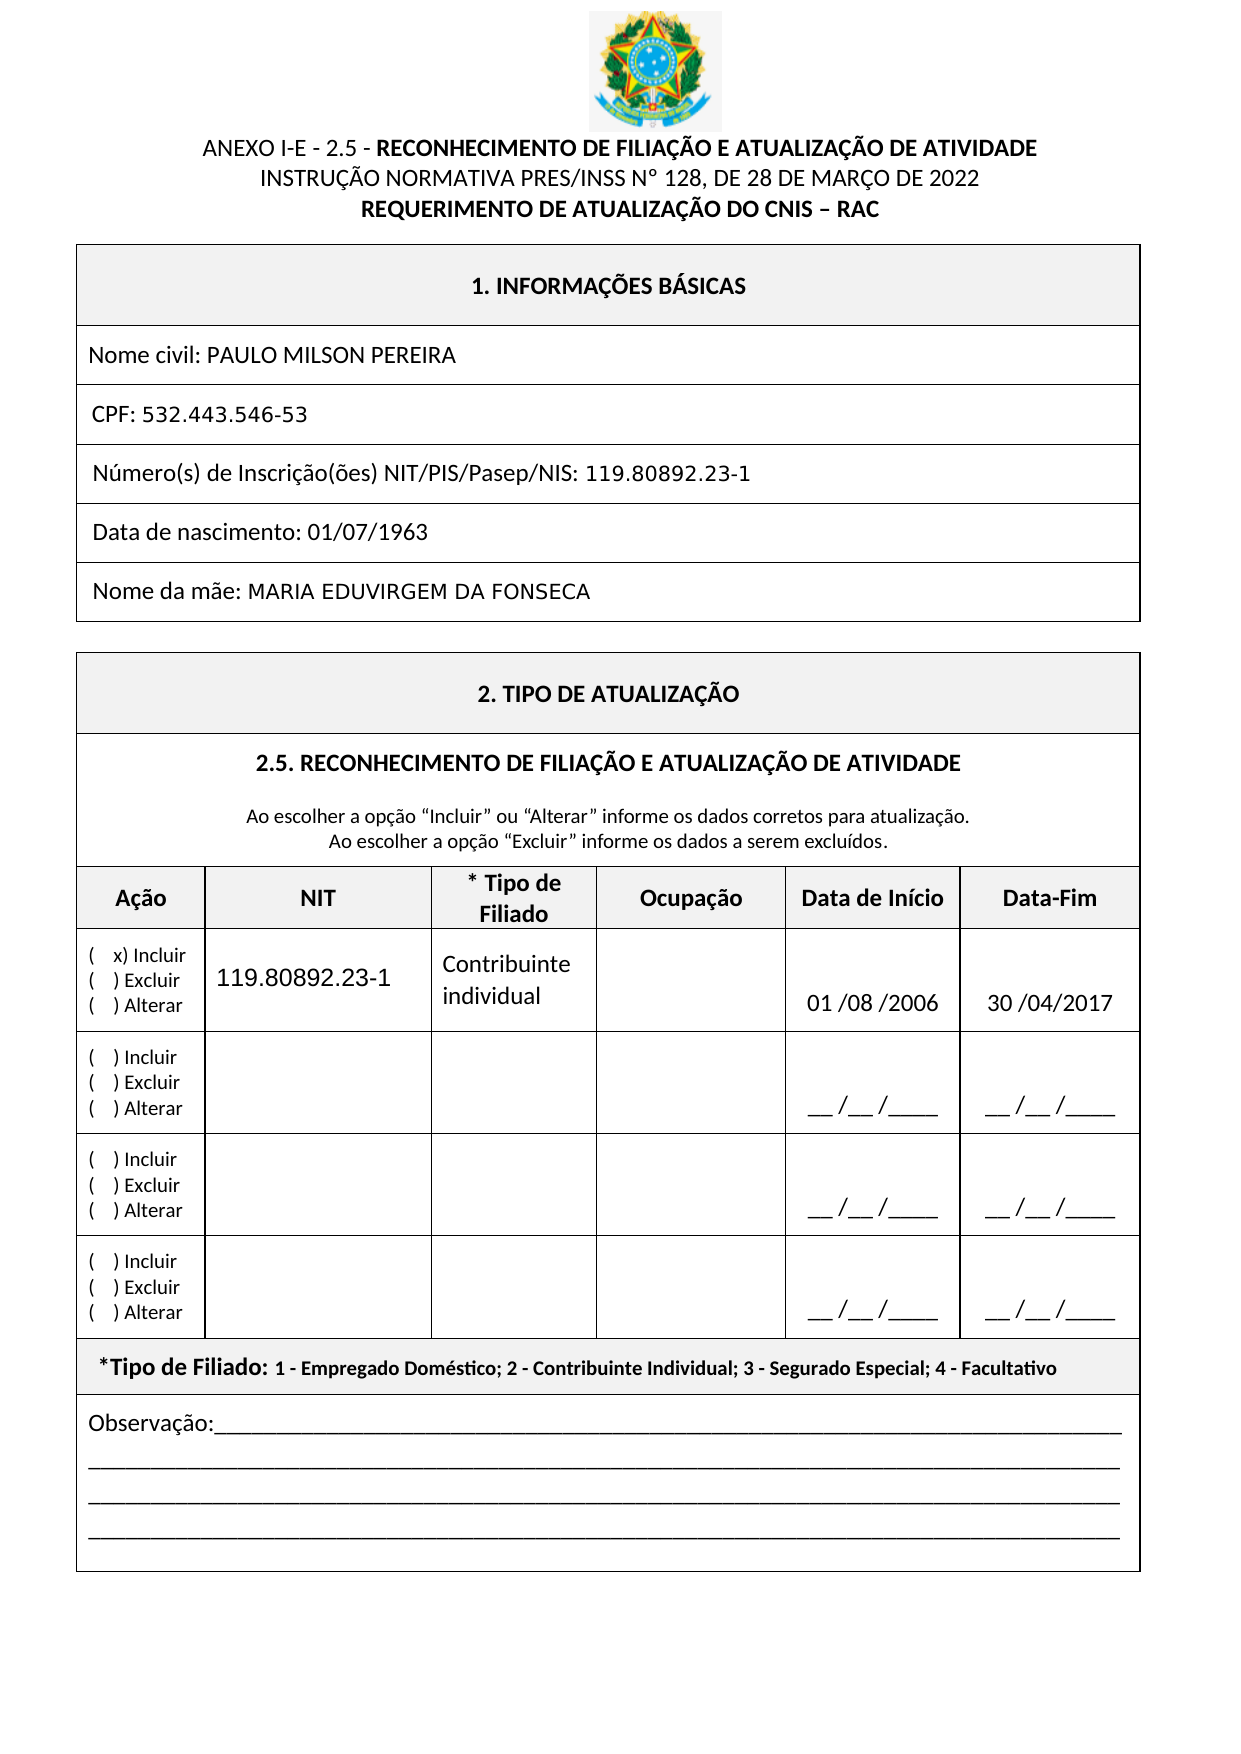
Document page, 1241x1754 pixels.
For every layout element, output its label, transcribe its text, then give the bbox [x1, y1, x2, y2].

table_cell [206, 1032, 431, 1133]
picture [589, 11, 722, 132]
table_header 2. TIPO DE ATUALIZAÇÃO [77, 653, 1139, 733]
table_cell CPF: 532.443.546-53 [77, 385, 1139, 443]
table_cell [206, 1236, 431, 1337]
table_cell [432, 1236, 596, 1337]
table_cell *Tipo de Filiado: 1 - Empregado Doméstico; 2 - Contribuinte Individual; 3 - Segurado Especial; 4 - Facultativo [77, 1339, 1139, 1394]
table_cell * Tipo de Filiado [432, 867, 596, 928]
table_cell Observação:__________________________________________________________________________________________________________________________________________________________________________________________________________________________________________________________________________________________________________________________________ [77, 1395, 1139, 1571]
table_cell NIT [206, 867, 431, 928]
table_cell Contribuinte individual [432, 929, 596, 1031]
table_cell Ocupação [597, 867, 785, 928]
table_cell 119.80892.23-1 [206, 929, 431, 1031]
table_cell Data de Início [786, 867, 959, 928]
table_cell 2.5. RECONHECIMENTO DE FILIAÇÃO E ATUALIZAÇÃO DE ATIVIDADE Ao escolher a opção “Incluir” ou “Alterar” informe os dados corretos para atualização. Ao escolher a opção “Excluir” informe os dados a serem excluídos. [77, 734, 1139, 866]
table_cell Número(s) de Inscrição(ões) NIT/PIS/Pasep/NIS: 119.80892.23-1 [77, 445, 1139, 502]
table_cell __ /__ /____ [786, 1032, 959, 1133]
table_cell ( ) Incluir ( ) Excluir ( ) Alterar [77, 1032, 204, 1133]
table_cell __ /__ /____ [786, 1236, 959, 1337]
table_cell Nome civil: PAULO MILSON PEREIRA [77, 326, 1139, 384]
table_cell [597, 1134, 785, 1235]
table_cell [597, 1032, 785, 1133]
table_cell ( x) Incluir ( ) Excluir ( ) Alterar [77, 929, 204, 1031]
table_cell 30 /04/2017 [961, 929, 1139, 1031]
text REQUERIMENTO DE ATUALIZAÇÃO DO CNIS – RAC [89, 193, 1152, 223]
table_cell 01 /08 /2006 [786, 929, 959, 1031]
table_cell [432, 1032, 596, 1133]
table_cell [206, 1134, 431, 1235]
table_cell Nome da mãe: MARIA EDUVIRGEM DA FONSECA [77, 563, 1139, 621]
text INSTRUÇÃO NORMATIVA PRES/INSS Nº 128, DE 28 DE MARÇO DE 2022 [89, 162, 1152, 193]
table_cell Data-Fim [961, 867, 1139, 928]
table_cell [597, 1236, 785, 1337]
table_cell Ação [77, 867, 204, 928]
table_cell __ /__ /____ [961, 1032, 1139, 1133]
table_cell Data de nascimento: 01/07/1963 [77, 504, 1139, 562]
table_header 1. INFORMAÇÕES BÁSICAS [77, 245, 1139, 325]
table_cell __ /__ /____ [961, 1236, 1139, 1337]
table_cell ( ) Incluir ( ) Excluir ( ) Alterar [77, 1134, 204, 1235]
table_cell [432, 1134, 596, 1235]
table_cell [597, 929, 785, 1031]
table_cell __ /__ /____ [786, 1134, 959, 1235]
table_cell __ /__ /____ [961, 1134, 1139, 1235]
text ANEXO I-E - 2.5 - RECONHECIMENTO DE FILIAÇÃO E ATUALIZAÇÃO DE ATIVIDADE [89, 132, 1152, 162]
table_cell ( ) Incluir ( ) Excluir ( ) Alterar [77, 1236, 204, 1337]
